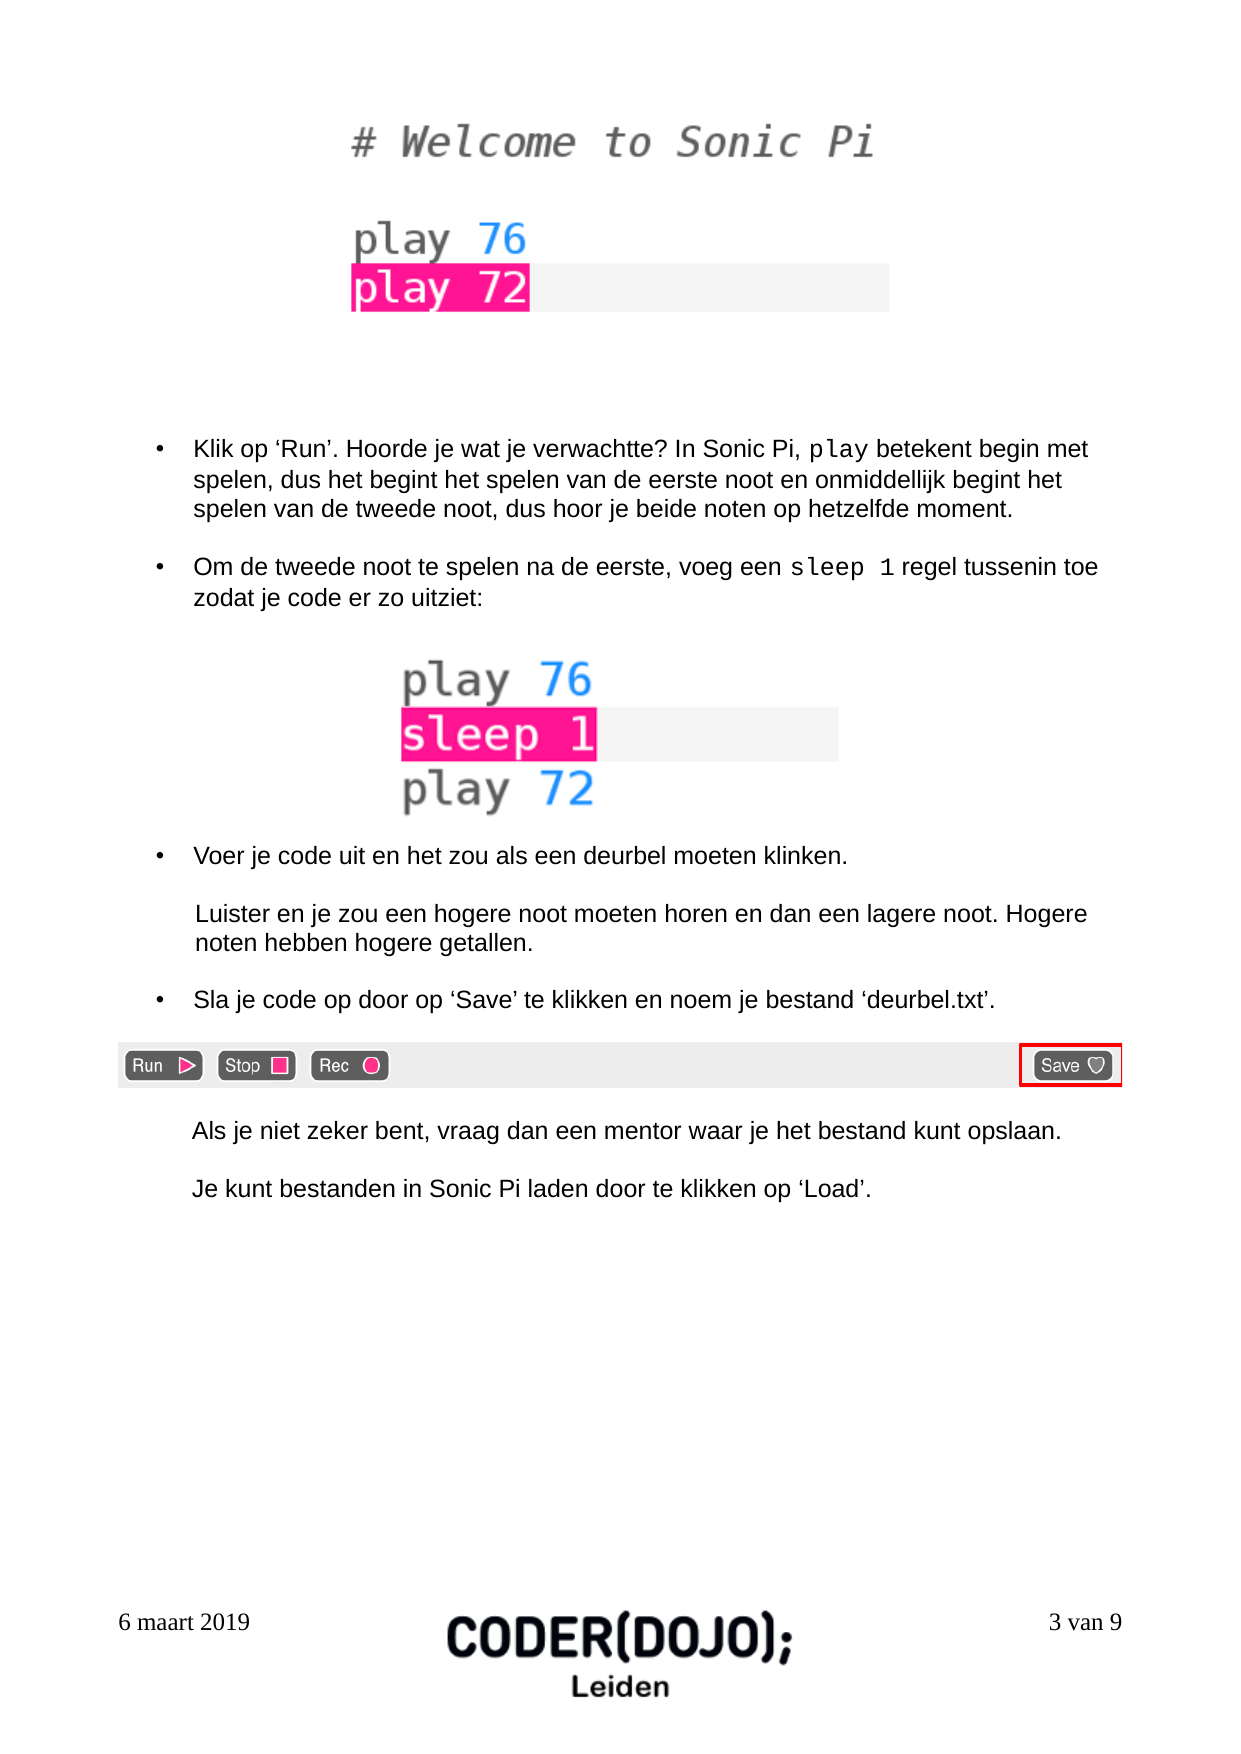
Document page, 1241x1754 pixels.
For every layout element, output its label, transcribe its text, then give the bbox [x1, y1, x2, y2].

list Klik op ‘Run’. Hoorde je wat je verwachtte? In Sonic Pi, play betekent begin met spelen, dus het begint het spelen van de eerste noot en onmiddellijk begint het spelen van de tweede noot, dus hoor je beide noten op hetzelfde moment. [156, 434, 1122, 523]
picture [350, 118, 890, 359]
picture [401, 640, 839, 829]
picture [118, 1042, 1123, 1088]
list Voer je code uit en het zou als een deurbel moeten klinken. [156, 841, 1122, 870]
text Luister en je zou een hogere noot moeten horen en dan een lagere noot. Hogere noten hebben hogere getallen. [195, 899, 1122, 956]
picture [445, 1608, 795, 1700]
list Om de tweede noot te spelen na de eerste, voeg een sleep 1 regel tussenin toe zodat je code er zo uitziet: [156, 552, 1122, 611]
list Sla je code op door op ‘Save’ te klikken en noem je bestand ‘deurbel.txt’. [156, 985, 1122, 1014]
text Als je niet zeker bent, vraag dan een mentor waar je het bestand kunt opslaan. [118, 1116, 1122, 1145]
text Je kunt bestanden in Sonic Pi laden door te klikken op ‘Load’. [118, 1173, 1122, 1202]
